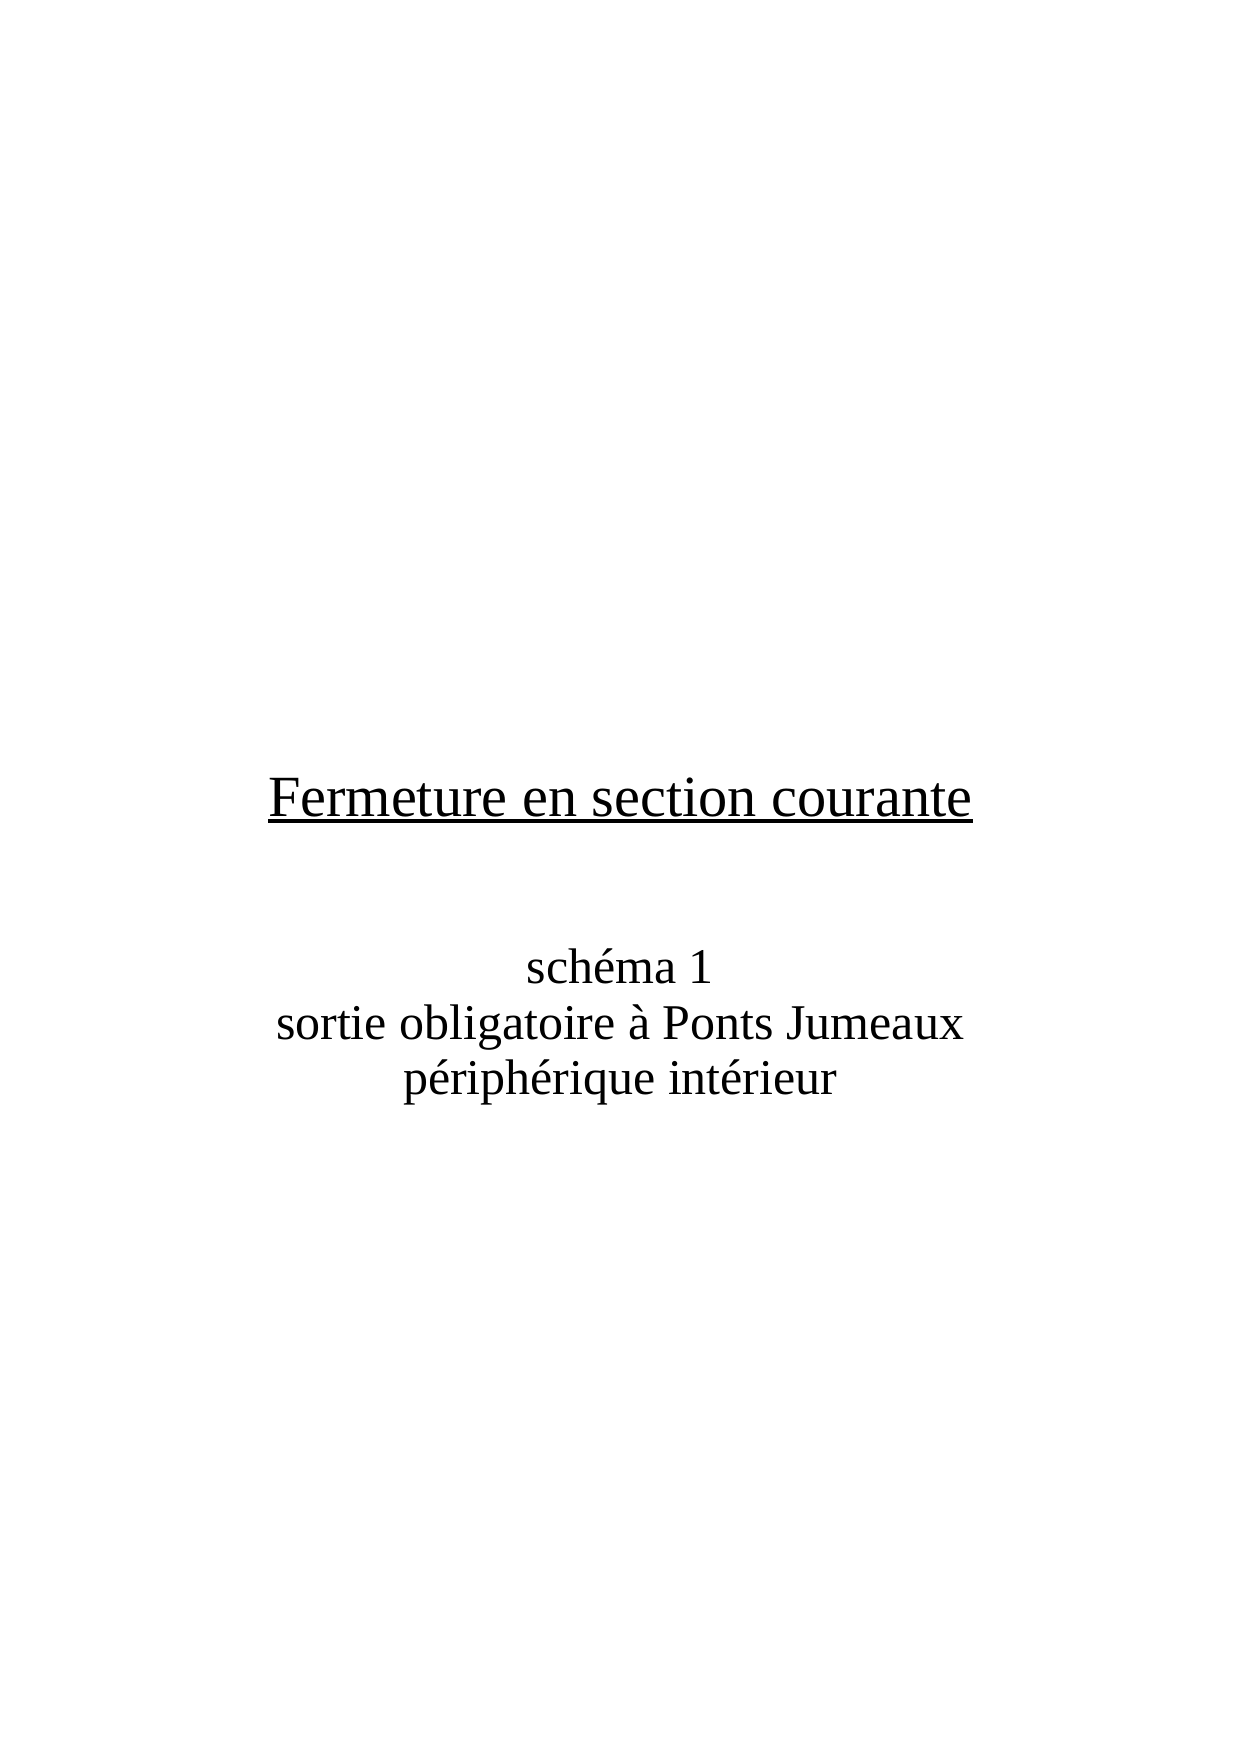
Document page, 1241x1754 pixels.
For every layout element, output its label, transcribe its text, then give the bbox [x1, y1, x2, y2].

text sortie obligatoire à Ponts Jumeaux [118, 995, 1122, 1050]
text Fermeture en section courante [118, 764, 1122, 828]
text schéma 1 [118, 939, 1122, 995]
text périphérique intérieur [118, 1050, 1122, 1106]
